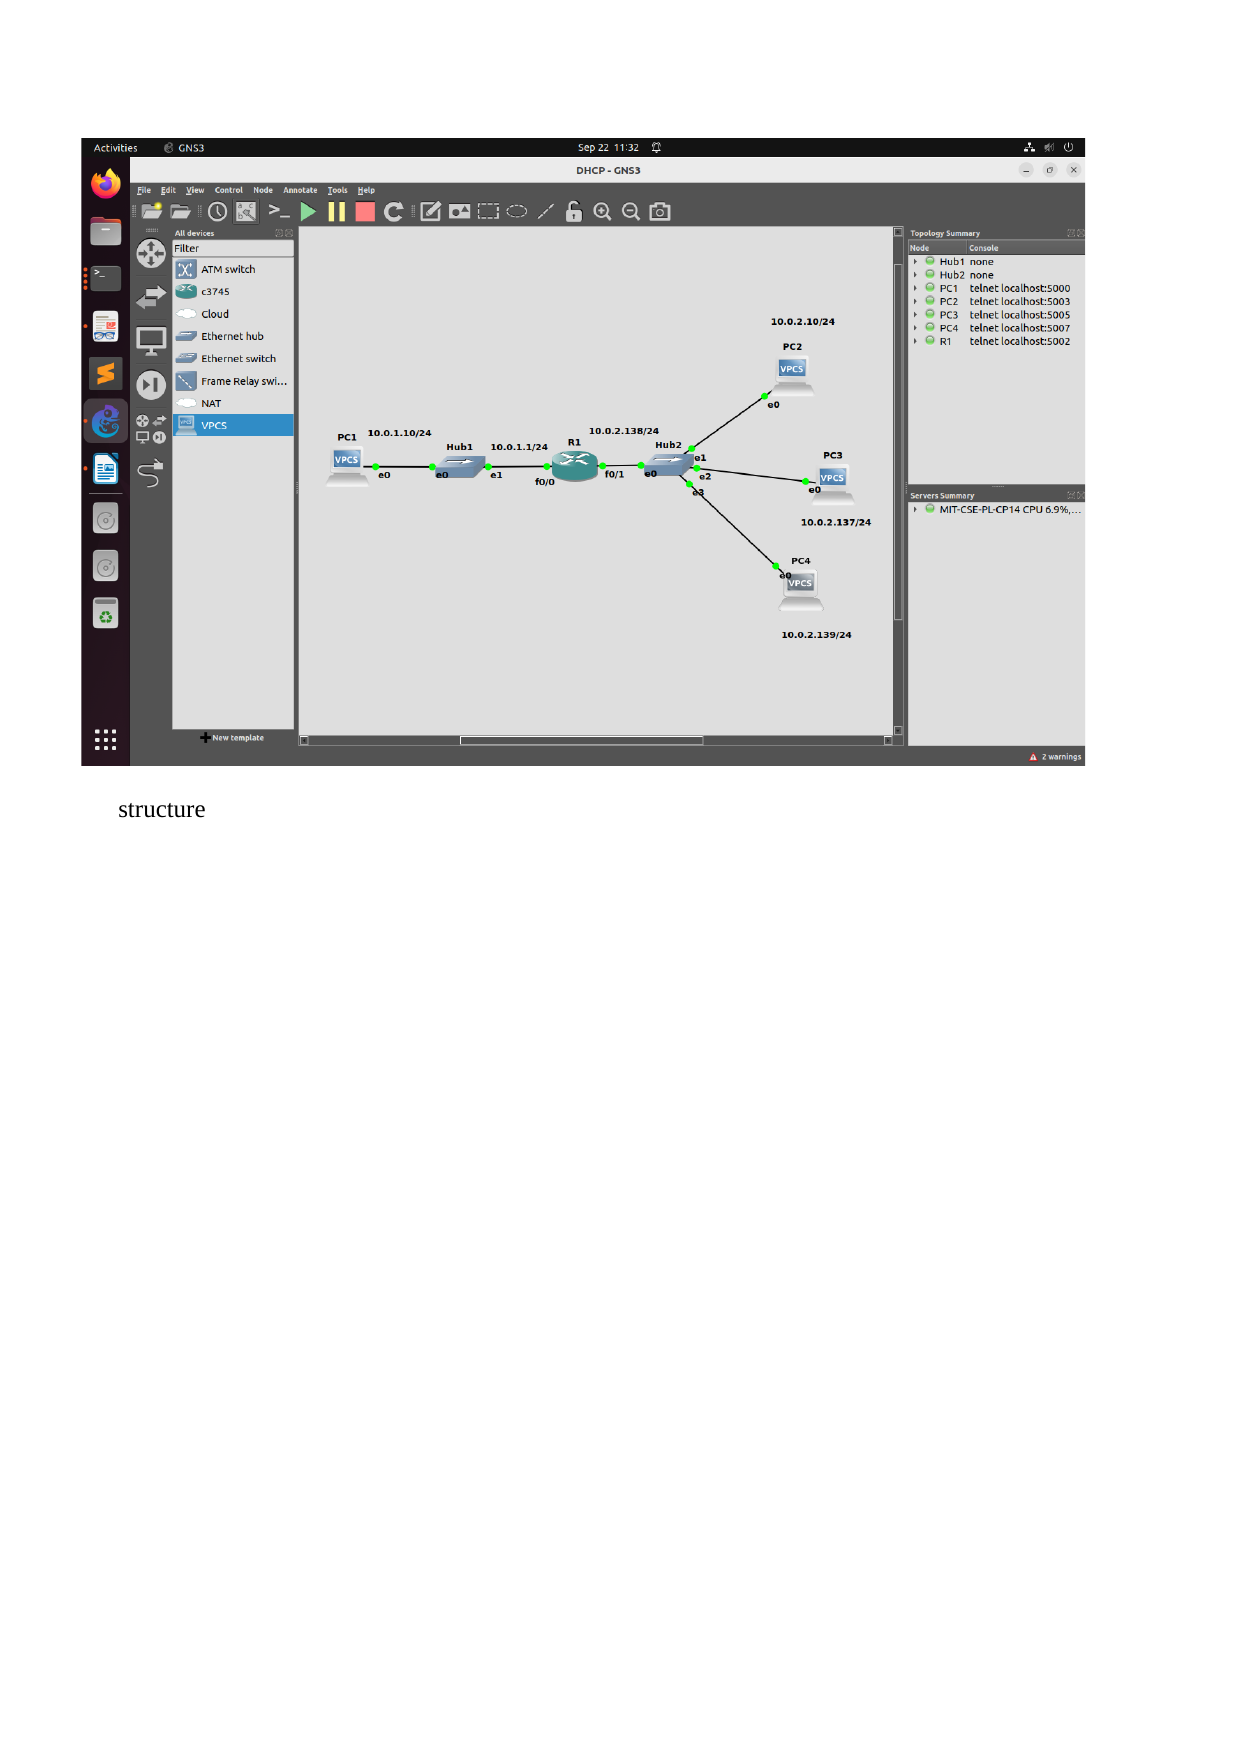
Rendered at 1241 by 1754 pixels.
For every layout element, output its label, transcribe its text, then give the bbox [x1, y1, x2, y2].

picture [81, 138, 1086, 766]
text structure [118, 794, 1122, 823]
